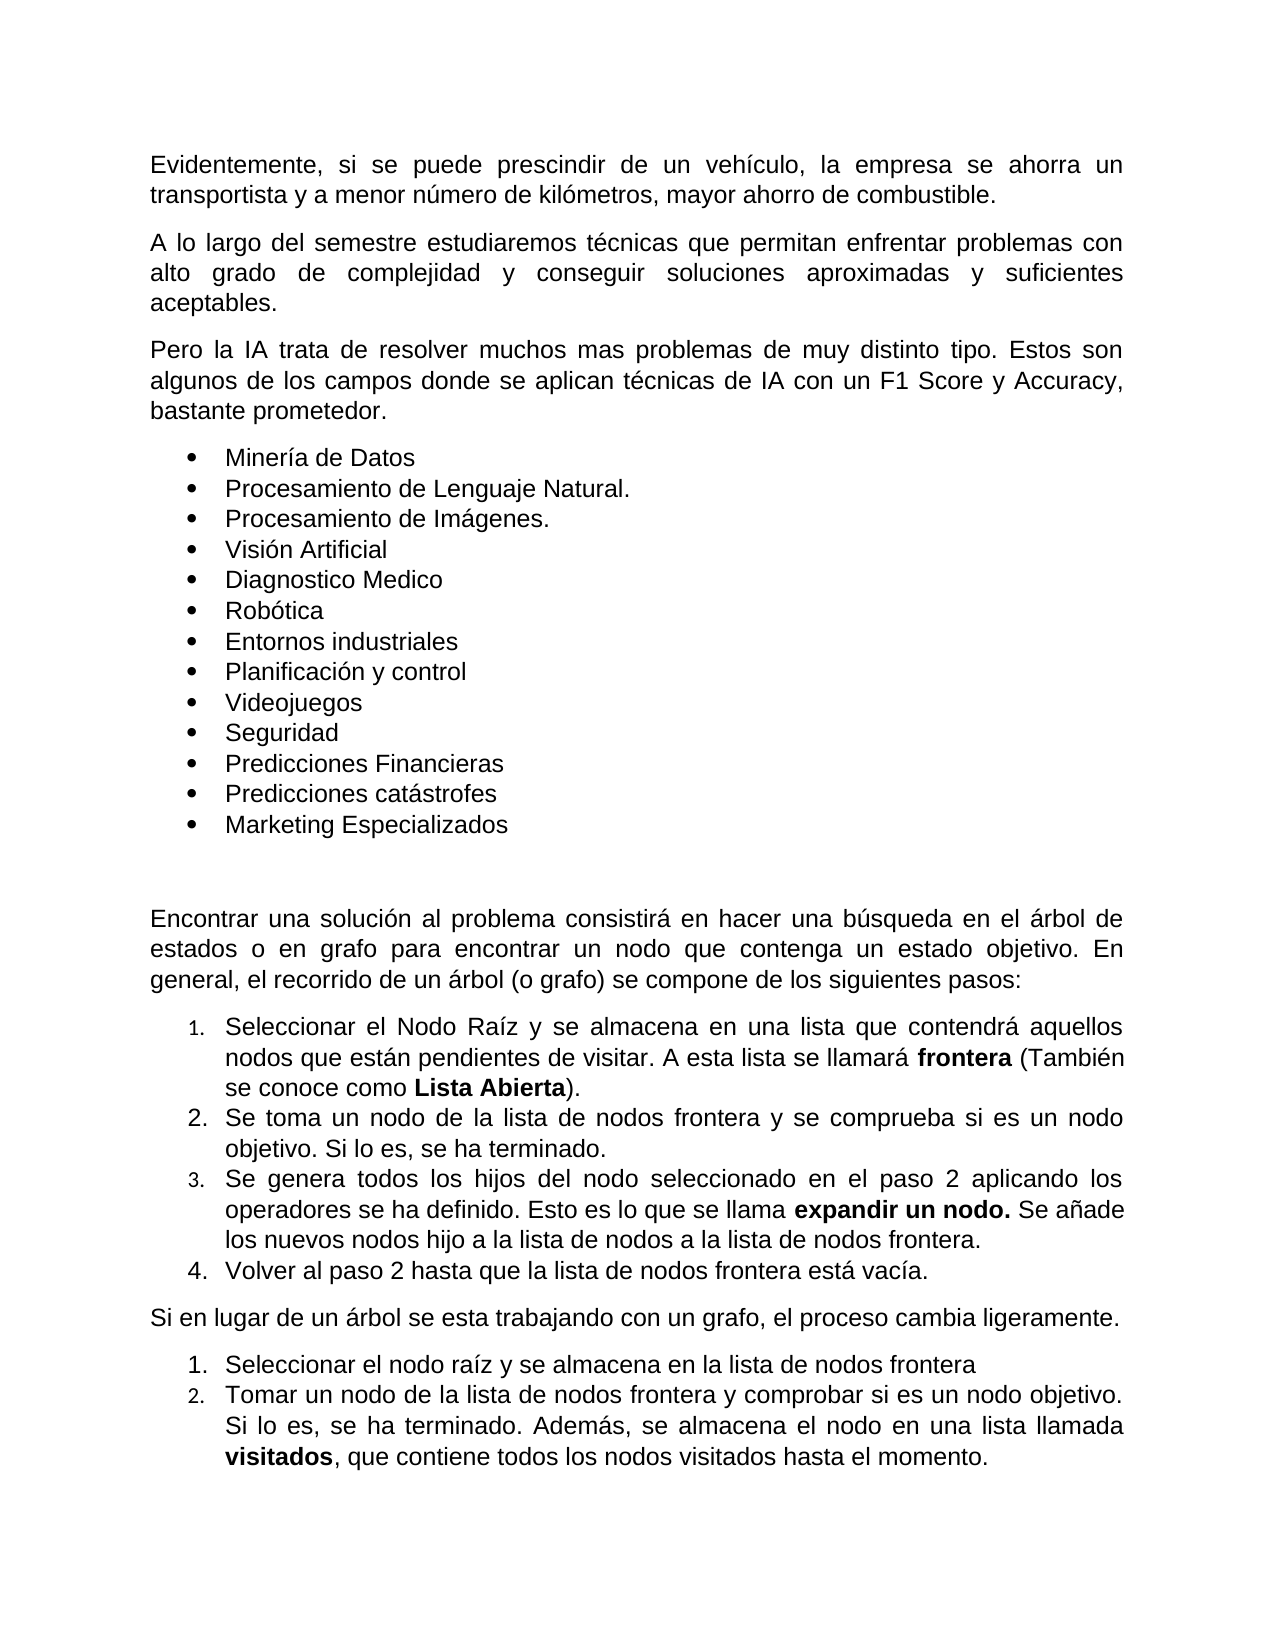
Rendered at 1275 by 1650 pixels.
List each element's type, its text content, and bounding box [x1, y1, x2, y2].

list Diagnostico Medico [187, 565, 1125, 594]
list Robótica [187, 596, 1125, 625]
list Seleccionar el nodo raíz y se almacena en la lista de nodos frontera [187, 1350, 1125, 1379]
list Procesamiento de Imágenes. [187, 504, 1125, 533]
text A lo largo del semestre estudiaremos técnicas que permitan enfrentar problemas con alto grado de complejidad y conseguir soluciones aproximadas y suficientes aceptables. [150, 227, 1125, 317]
list Se genera todos los hijos del nodo seleccionado en el paso 2 aplicando los operadores se ha definido. Esto es lo que se llama expandir un nodo. Se añade los nuevos nodos hijo a la lista de nodos a la lista de nodos frontera. [187, 1164, 1125, 1254]
list Seleccionar el Nodo Raíz y se almacena en una lista que contendrá aquellos nodos que están pendientes de visitar. A esta lista se llamará frontera (También se conoce como Lista Abierta). [187, 1012, 1125, 1102]
list Procesamiento de Lenguaje Natural. [187, 474, 1125, 503]
text Pero la IA trata de resolver muchos mas problemas de muy distinto tipo. Estos son algunos de los campos donde se aplican técnicas de IA con un F1 Score y Accuracy, bastante prometedor. [150, 335, 1125, 425]
list Se toma un nodo de la lista de nodos frontera y se comprueba si es un nodo objetivo. Si lo es, se ha terminado. [187, 1103, 1125, 1163]
list Minería de Datos [187, 443, 1125, 472]
list Volver al paso 2 hasta que la lista de nodos frontera está vacía. [187, 1256, 1125, 1285]
list Entornos industriales [187, 626, 1125, 655]
list Videojuegos [187, 687, 1125, 716]
list Planificación y control [187, 657, 1125, 686]
list Tomar un nodo de la lista de nodos frontera y comprobar si es un nodo objetivo. Si lo es, se ha terminado. Además, se almacena el nodo en una lista llamada visitados, que contiene todos los nodos visitados hasta el momento. [187, 1381, 1125, 1471]
list Marketing Especializados [187, 809, 1125, 838]
text Si en lugar de un árbol se esta trabajando con un grafo, el proceso cambia ligeramente. [150, 1303, 1125, 1332]
list Visión Artificial [187, 535, 1125, 564]
list Predicciones Financieras [187, 748, 1125, 777]
text Evidentemente, si se puede prescindir de un vehículo, la empresa se ahorra un transportista y a menor número de kilómetros, mayor ahorro de combustible. [150, 150, 1125, 209]
text Encontrar una solución al problema consistirá en hacer una búsqueda en el árbol de estados o en grafo para encontrar un nodo que contenga un estado objetivo. En general, el recorrido de un árbol (o grafo) se compone de los siguientes pasos: [150, 904, 1125, 993]
list Predicciones catástrofes [187, 779, 1125, 808]
list Seguridad [187, 718, 1125, 747]
